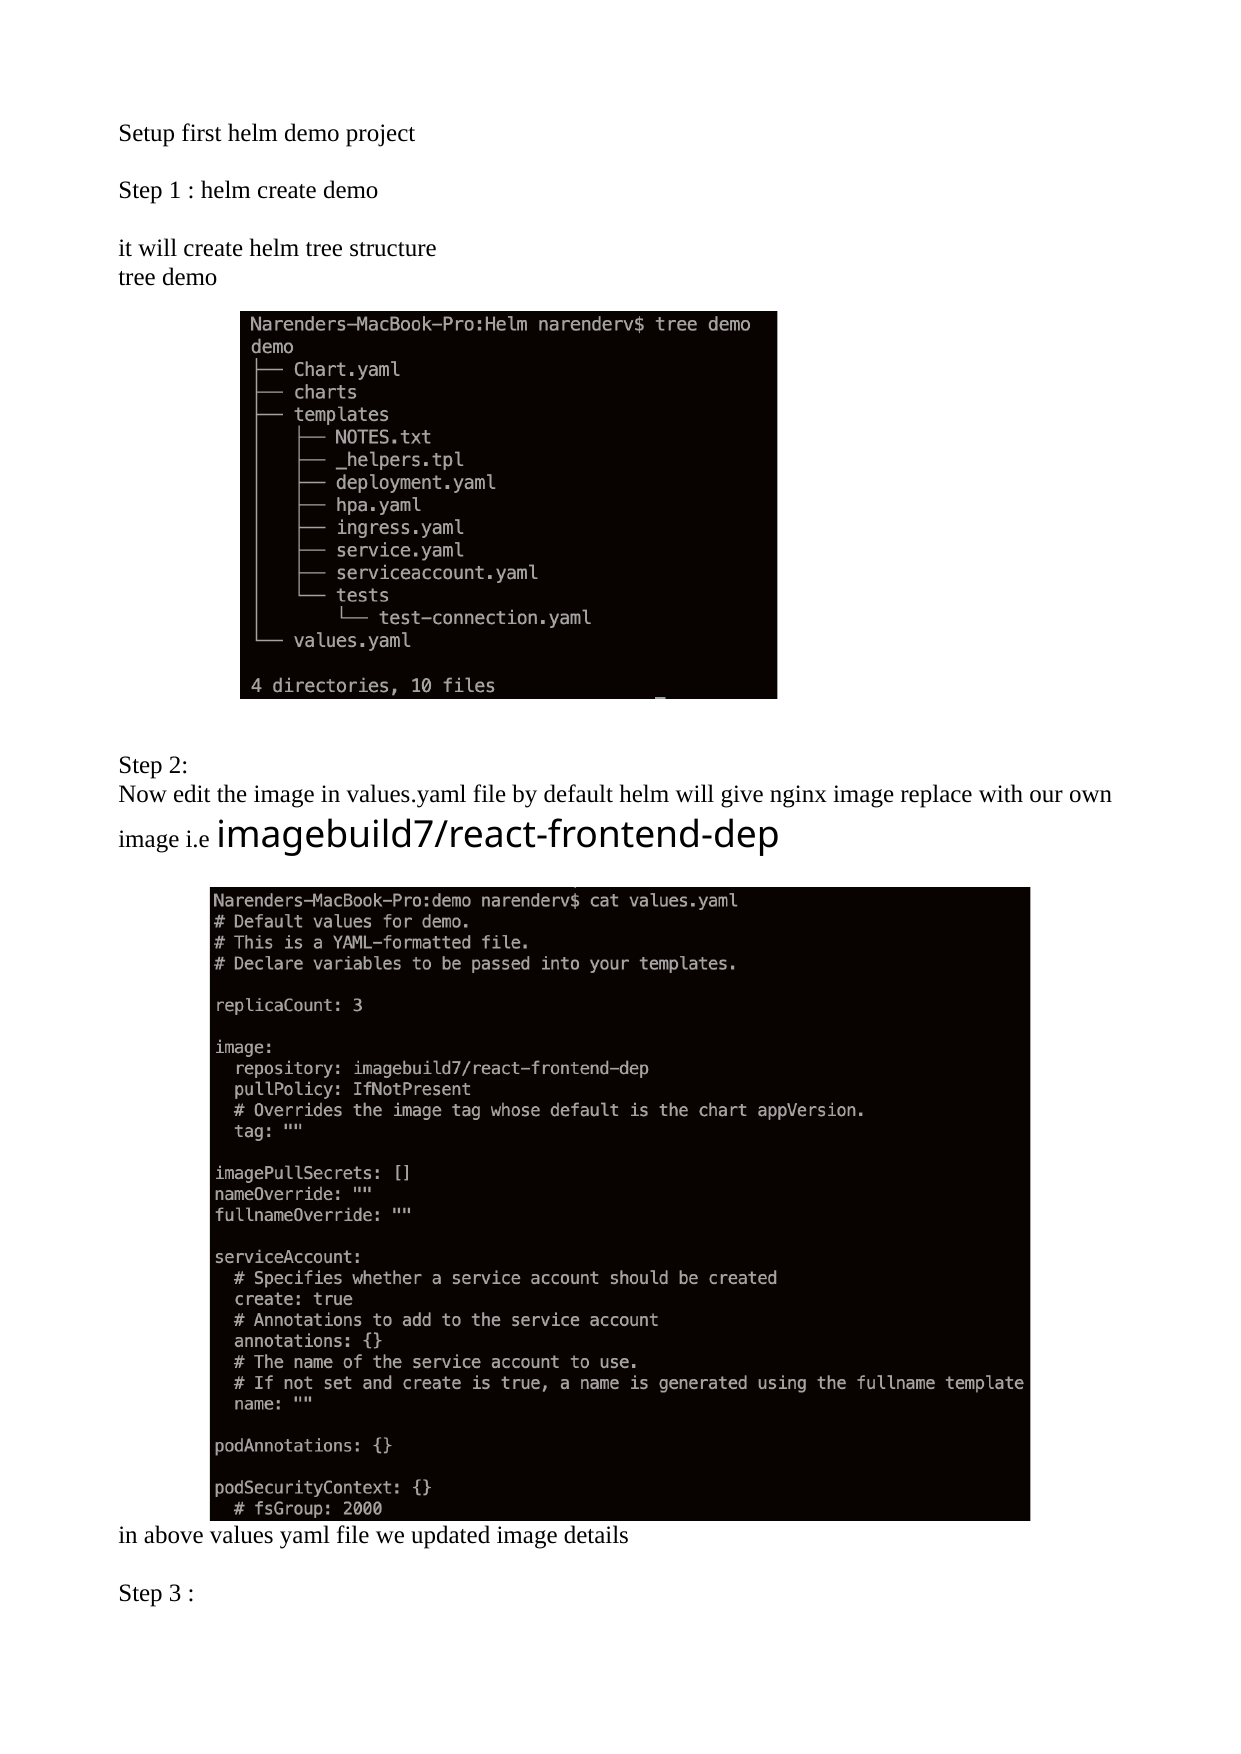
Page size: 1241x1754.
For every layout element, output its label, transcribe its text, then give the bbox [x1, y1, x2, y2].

picture [240, 311, 778, 699]
text Step 2: [118, 751, 1122, 779]
picture [209, 887, 1031, 1521]
text it will create helm tree structure [118, 233, 1122, 262]
text Step 3 : [118, 1578, 1122, 1607]
text tree demo [118, 262, 1122, 291]
text Now edit the image in values.yaml file by default helm will give nginx image replace with our own image i.e imagebuild7/react-frontend-dep [118, 779, 1122, 859]
text Setup first helm demo project [118, 118, 1122, 147]
text in above values yaml file we updated image details [118, 887, 1122, 1549]
text Step 1 : helm create demo [118, 176, 1122, 204]
